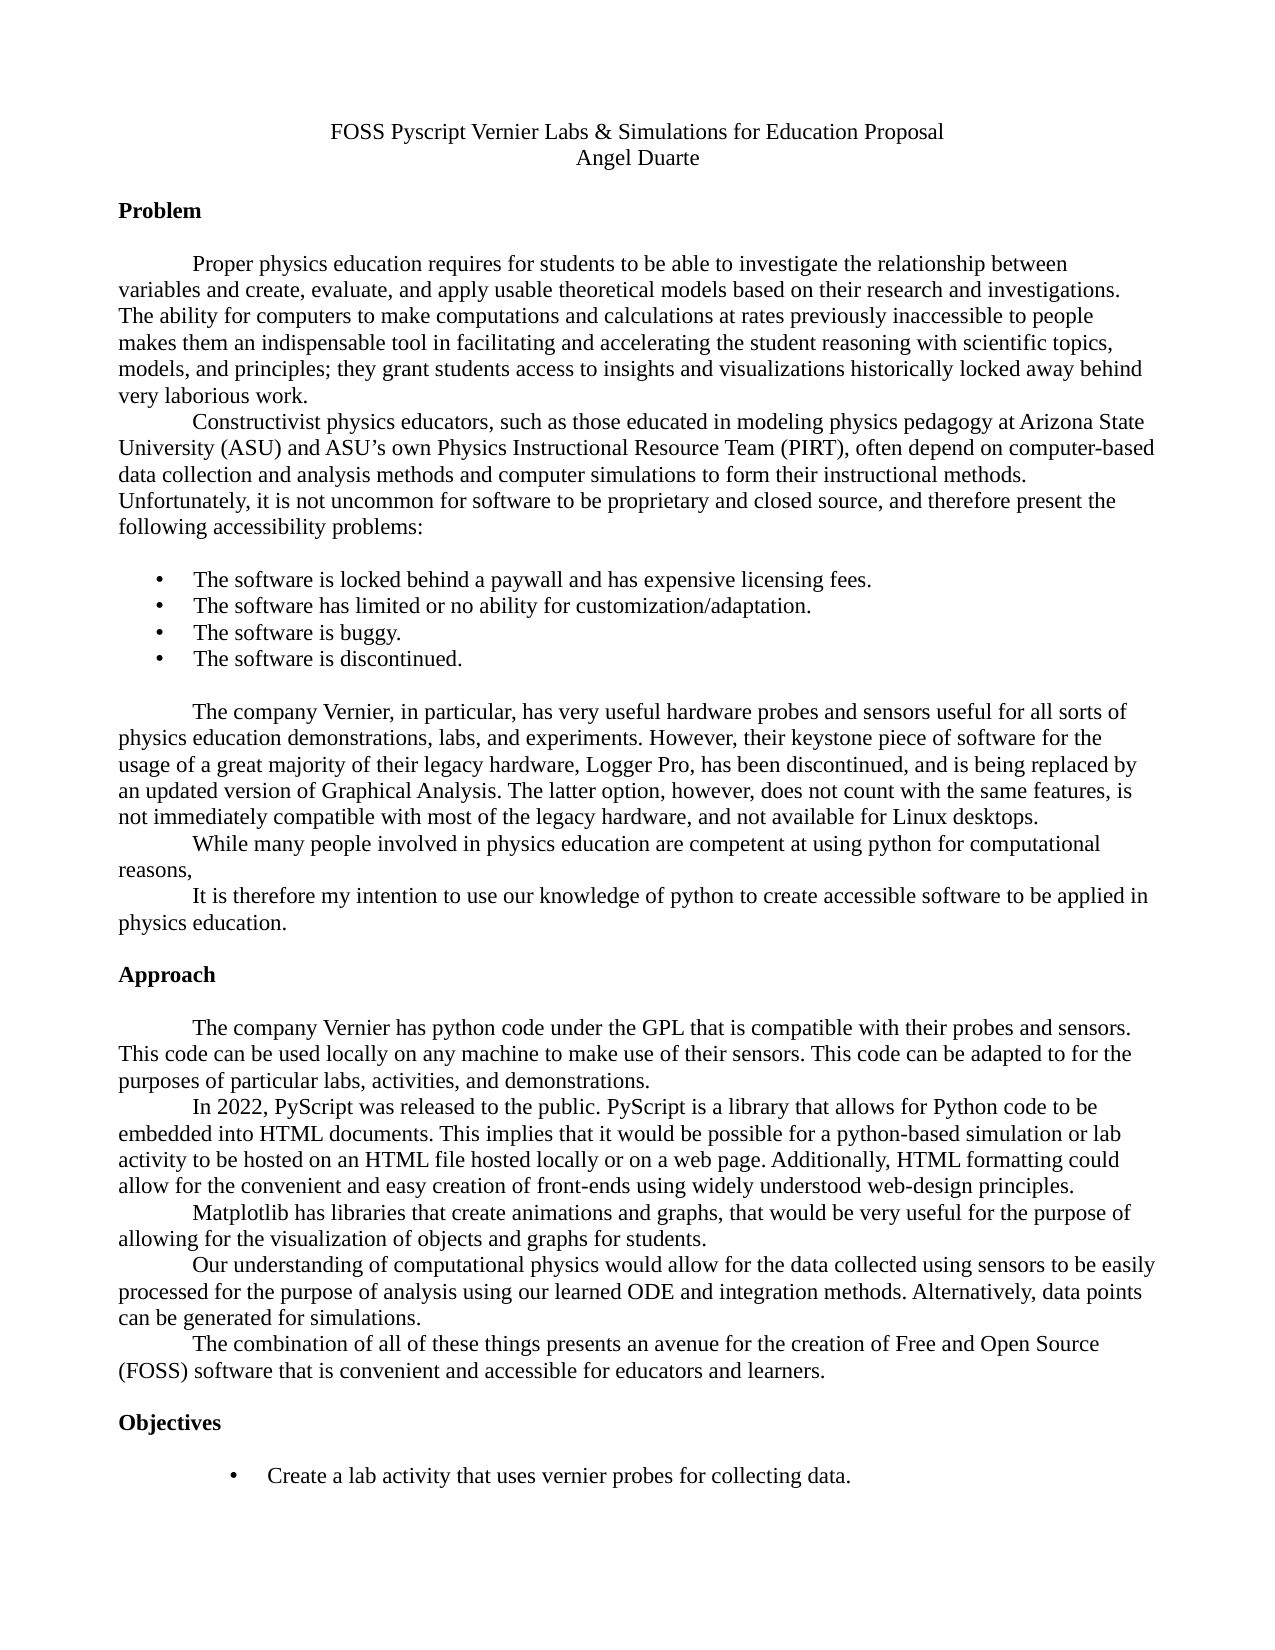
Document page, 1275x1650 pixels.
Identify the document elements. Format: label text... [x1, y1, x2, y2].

text Proper physics education requires for students to be able to investigate the relationship between variables and create, evaluate, and apply usable theoretical models based on their research and investigations. The ability for computers to make computations and calculations at rates previously inaccessible to people makes them an indispensable tool in facilitating and accelerating the student reasoning with scientific topics, models, and principles; they grant students access to insights and visualizations historically locked away behind very laborious work. [118, 250, 1157, 408]
text Constructivist physics educators, such as those educated in modeling physics pedagogy at Arizona State University (ASU) and ASU’s own Physics Instructional Resource Team (PIRT), often depend on computer-based data collection and analysis methods and computer simulations to form their instructional methods. Unfortunately, it is not uncommon for software to be proprietary and closed source, and therefore present the following accessibility problems: [118, 408, 1157, 566]
text Matplotlib has libraries that create animations and graphs, that would be very useful for the purpose of allowing for the visualization of objects and graphs for students. [118, 1199, 1157, 1251]
text While many people involved in physics education are competent at using python for computational reasons, [118, 830, 1157, 882]
text In 2022, PyScript was released to the public. PyScript is a library that allows for Python code to be embedded into HTML documents. This implies that it would be possible for a python-based simulation or lab activity to be hosted on an HTML file hosted locally or on a web page. Additionally, HTML formatting could allow for the convenient and easy creation of front-ends using widely understood web-design principles. [118, 1093, 1157, 1199]
text The company Vernier has python code under the GPL that is compatible with their probes and sensors. This code can be used locally on any machine to make use of their sensors. This code can be adapted to for the purposes of particular labs, activities, and demonstrations. [118, 1014, 1157, 1093]
list The software is buggy. [156, 619, 1157, 645]
text The company Vernier, in particular, has very useful hardware probes and sensors useful for all sorts of physics education demonstrations, labs, and experiments. However, their keystone piece of software for the usage of a great majority of their legacy hardware, Logger Pro, has been discontinued, and is being replaced by an updated version of Graphical Analysis. The latter option, however, does not count with the same features, is not immediately compatible with most of the legacy hardware, and not available for Linux desktops. [118, 698, 1157, 830]
text Angel Duarte [118, 144, 1157, 171]
text FOSS Pyscript Vernier Labs & Simulations for Education Proposal [118, 118, 1157, 144]
text Problem [118, 197, 1157, 223]
list The software is locked behind a paywall and has expensive licensing fees. [156, 566, 1157, 592]
text Our understanding of computational physics would allow for the data collected using sensors to be easily processed for the purpose of analysis using our learned ODE and integration methods. Alternatively, data points can be generated for simulations. [118, 1251, 1157, 1330]
text It is therefore my intention to use our knowledge of python to create accessible software to be applied in physics education. [118, 882, 1157, 935]
list The software is discontinued. [156, 645, 1157, 698]
text Objectives [118, 1409, 1157, 1436]
list The software has limited or no ability for customization/adaptation. [156, 592, 1157, 619]
text The combination of all of these things presents an avenue for the creation of Free and Open Source (FOSS) software that is convenient and accessible for educators and learners. [118, 1330, 1157, 1383]
text Approach [118, 961, 1157, 988]
list Create a lab activity that uses vernier probes for collecting data. [229, 1462, 1157, 1488]
